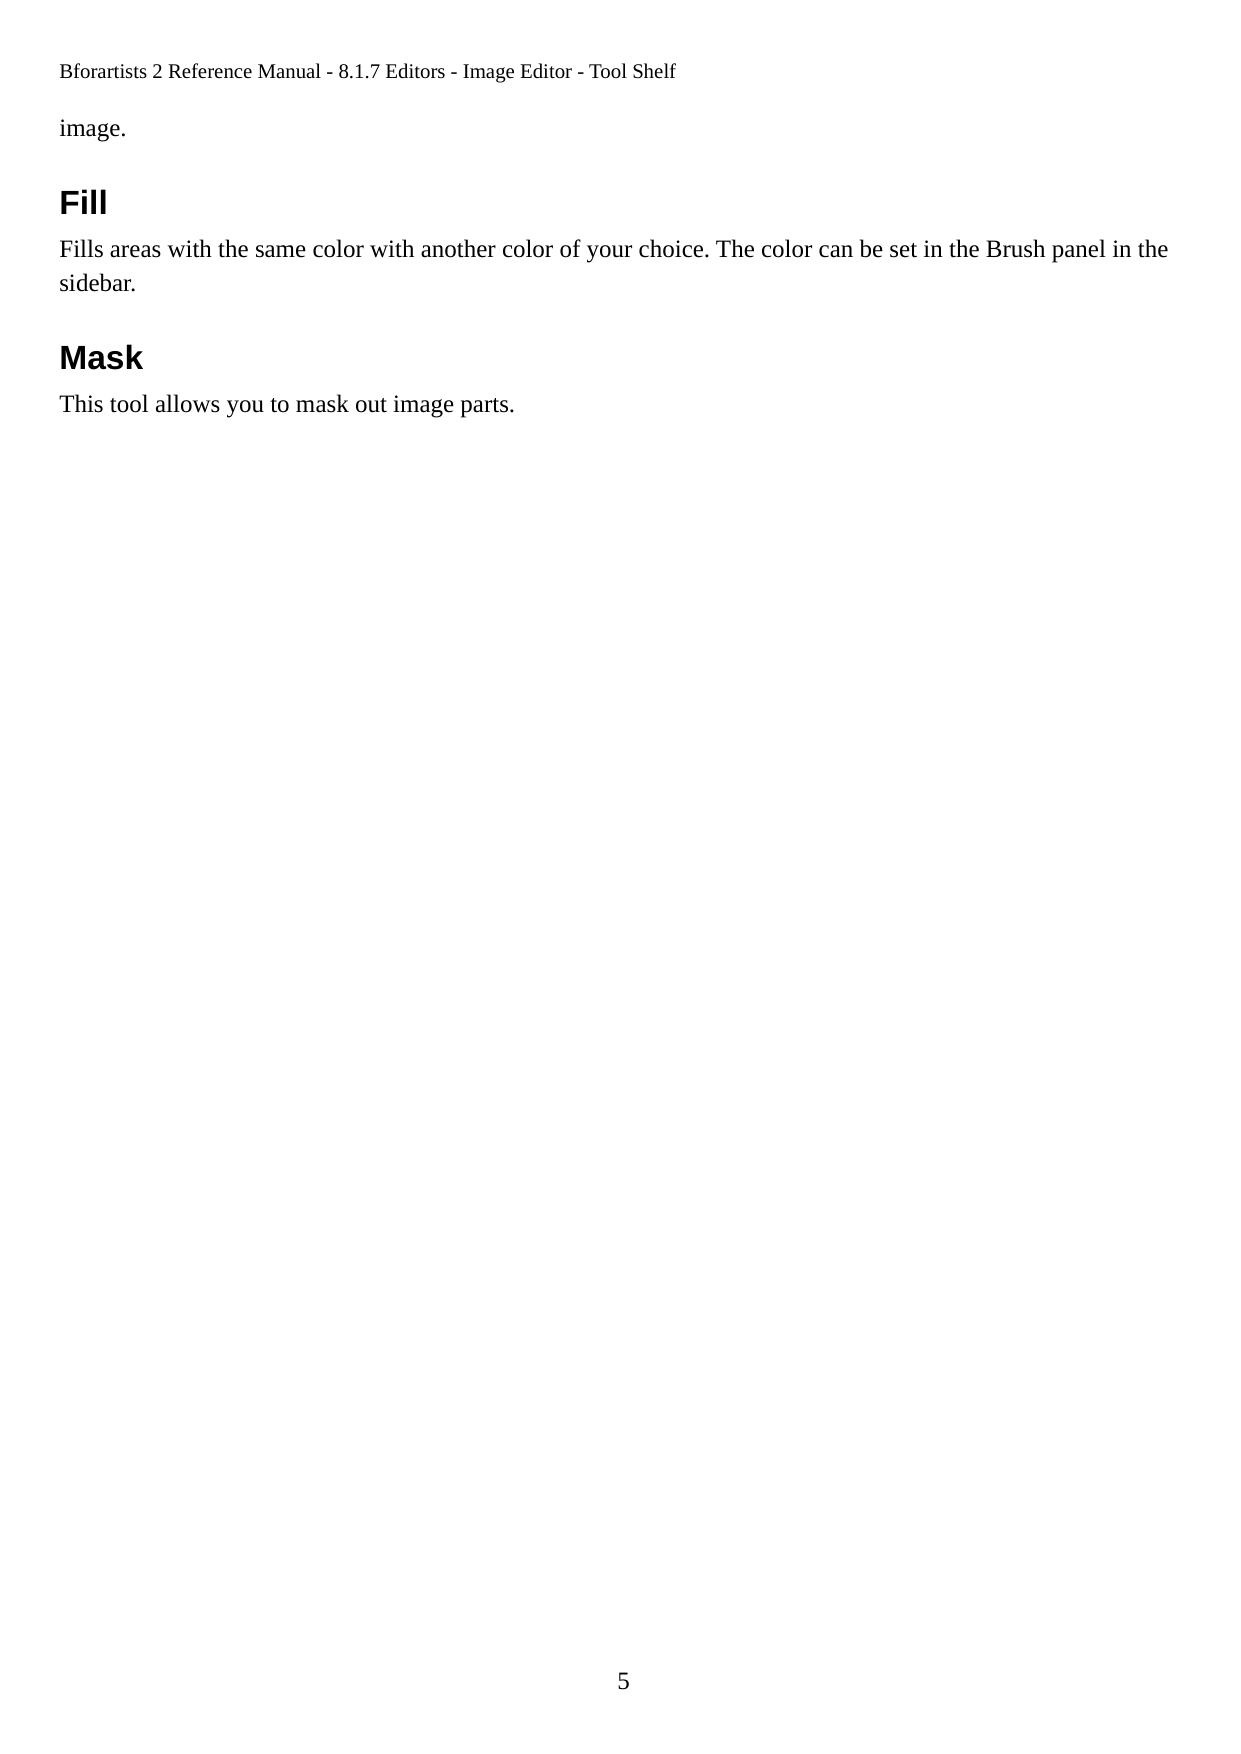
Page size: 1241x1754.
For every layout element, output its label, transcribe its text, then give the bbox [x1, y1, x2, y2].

text Fills areas with the same color with another color of your choice. The color can be set in the Brush panel in the sidebar. [59, 234, 1181, 297]
text image. [59, 113, 1181, 141]
text This tool allows you to mask out image parts. [59, 389, 1181, 418]
subtitle Fill [59, 182, 1181, 221]
subtitle Mask [59, 338, 1181, 377]
